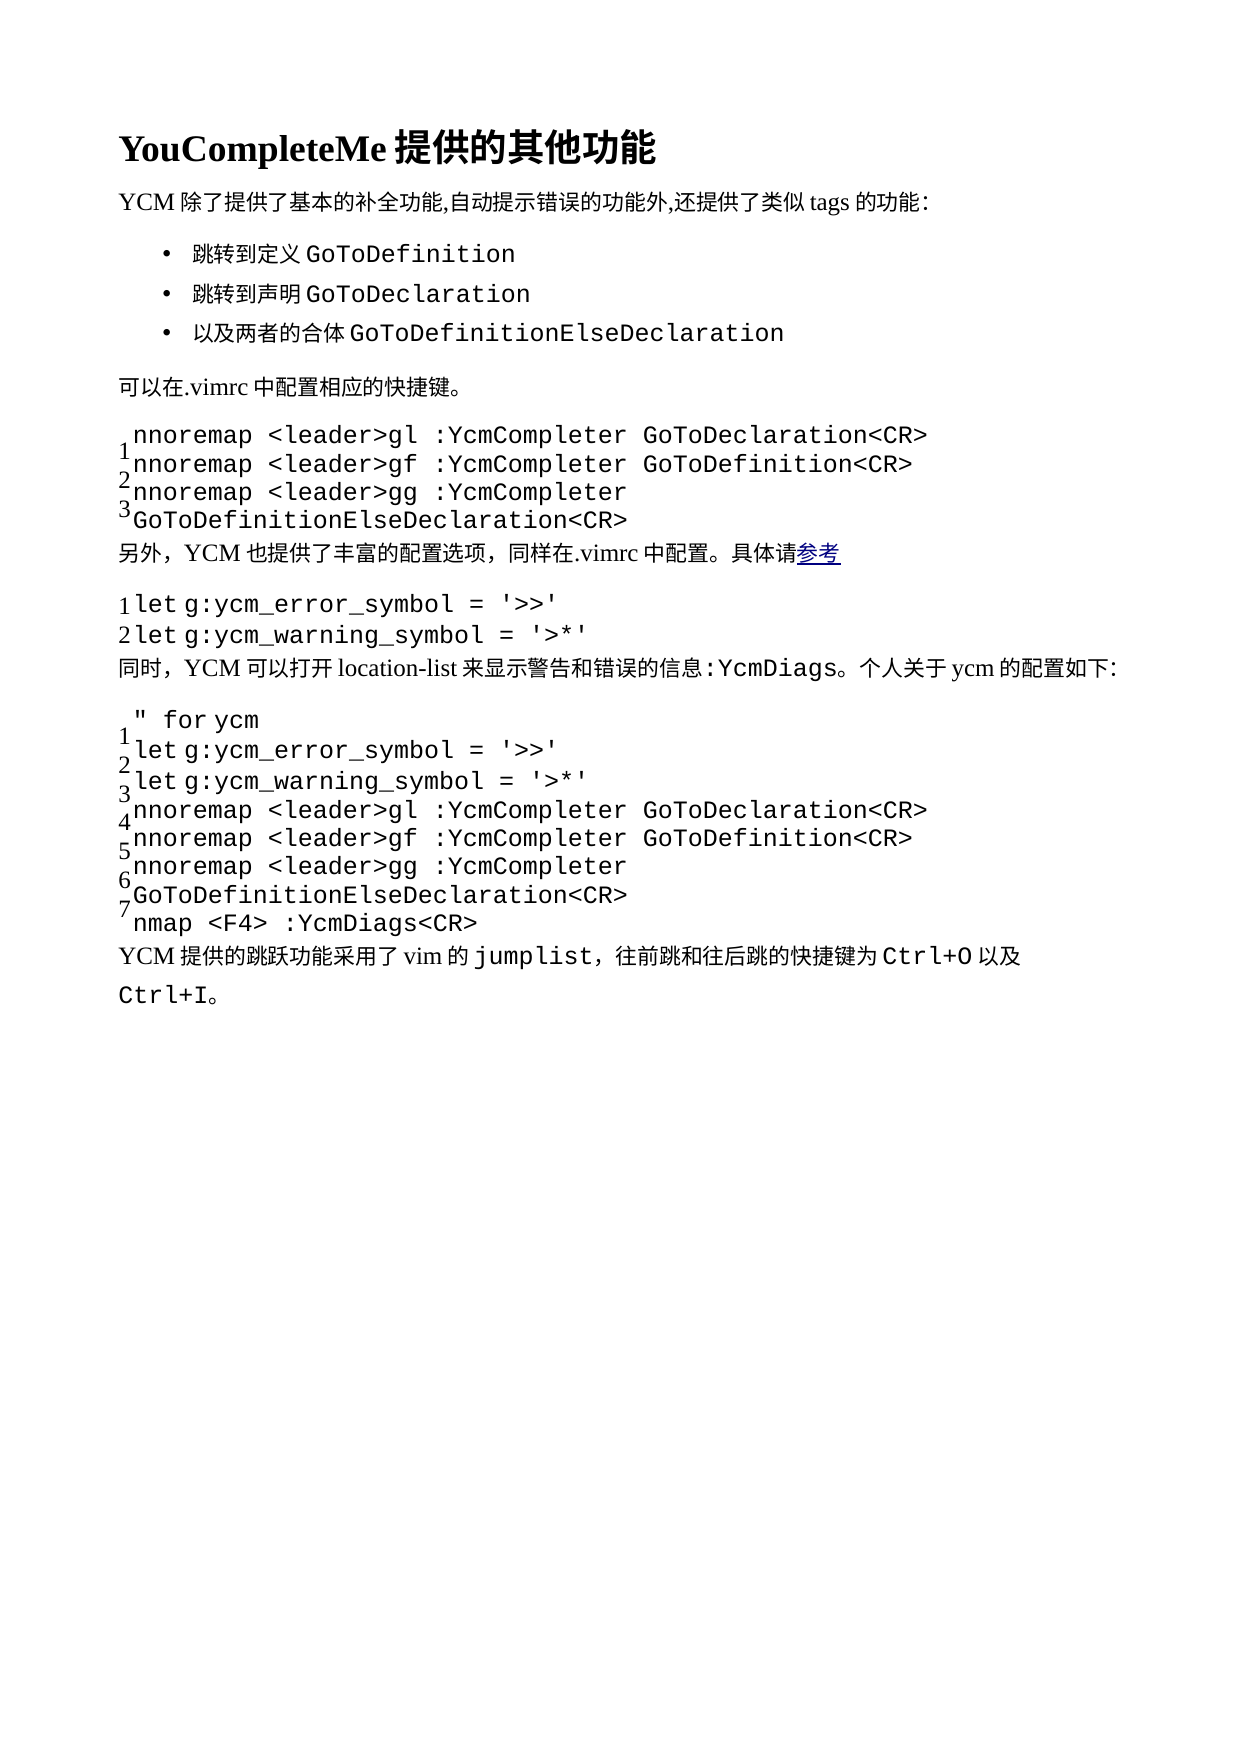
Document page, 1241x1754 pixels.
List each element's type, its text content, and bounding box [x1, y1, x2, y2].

subtitle YouCompleteMe提供的其他功能 [118, 118, 1122, 172]
text 同时，YCM可以打开location-list来显示警告和错误的信息:YcmDiags。个人关于ycm的配置如下： [118, 651, 1122, 683]
table_header 1 2 3 [118, 423, 133, 536]
list 跳转到声明GoToDeclaration [162, 277, 1122, 310]
table_header 1 2 3 4 5 6 7 [118, 705, 133, 939]
table_header " for ycm let g:ycm_error_symbol = '>>' let g:ycm_warning_symbol = '>*' nnoremap <leader>gl :YcmCompleter GoToDeclaration<CR> nnoremap <leader>gf :YcmCompleter GoToDefinition<CR> nnoremap <leader>gg :YcmCompleter GoToDefinitionElseDeclaration<CR> nmap <F4> :YcmDiags<CR> [133, 705, 1122, 939]
table_header nnoremap <leader>gl :YcmCompleter GoToDeclaration<CR> nnoremap <leader>gf :YcmCompleter GoToDefinition<CR> nnoremap <leader>gg :YcmCompleter GoToDefinitionElseDeclaration<CR> [133, 423, 1122, 536]
table_header let g:ycm_error_symbol = '>>' let g:ycm_warning_symbol = '>*' [133, 589, 597, 651]
list 跳转到定义GoToDefinition [162, 237, 1122, 270]
text YCM除了提供了基本的补全功能,自动提示错误的功能外,还提供了类似tags的功能： [118, 185, 1122, 217]
text 可以在.vimrc中配置相应的快捷键。 [118, 370, 1122, 402]
text YCM提供的跳跃功能采用了vim的jumplist，往前跳和往后跳的快捷键为Ctrl+O以及Ctrl+I。 [118, 939, 1122, 1011]
text 另外，YCM也提供了丰富的配置选项，同样在.vimrc中配置。具体请参考 [118, 536, 1122, 568]
list 以及两者的合体GoToDefinitionElseDeclaration [162, 316, 1122, 349]
table_header 1 2 [118, 589, 133, 651]
